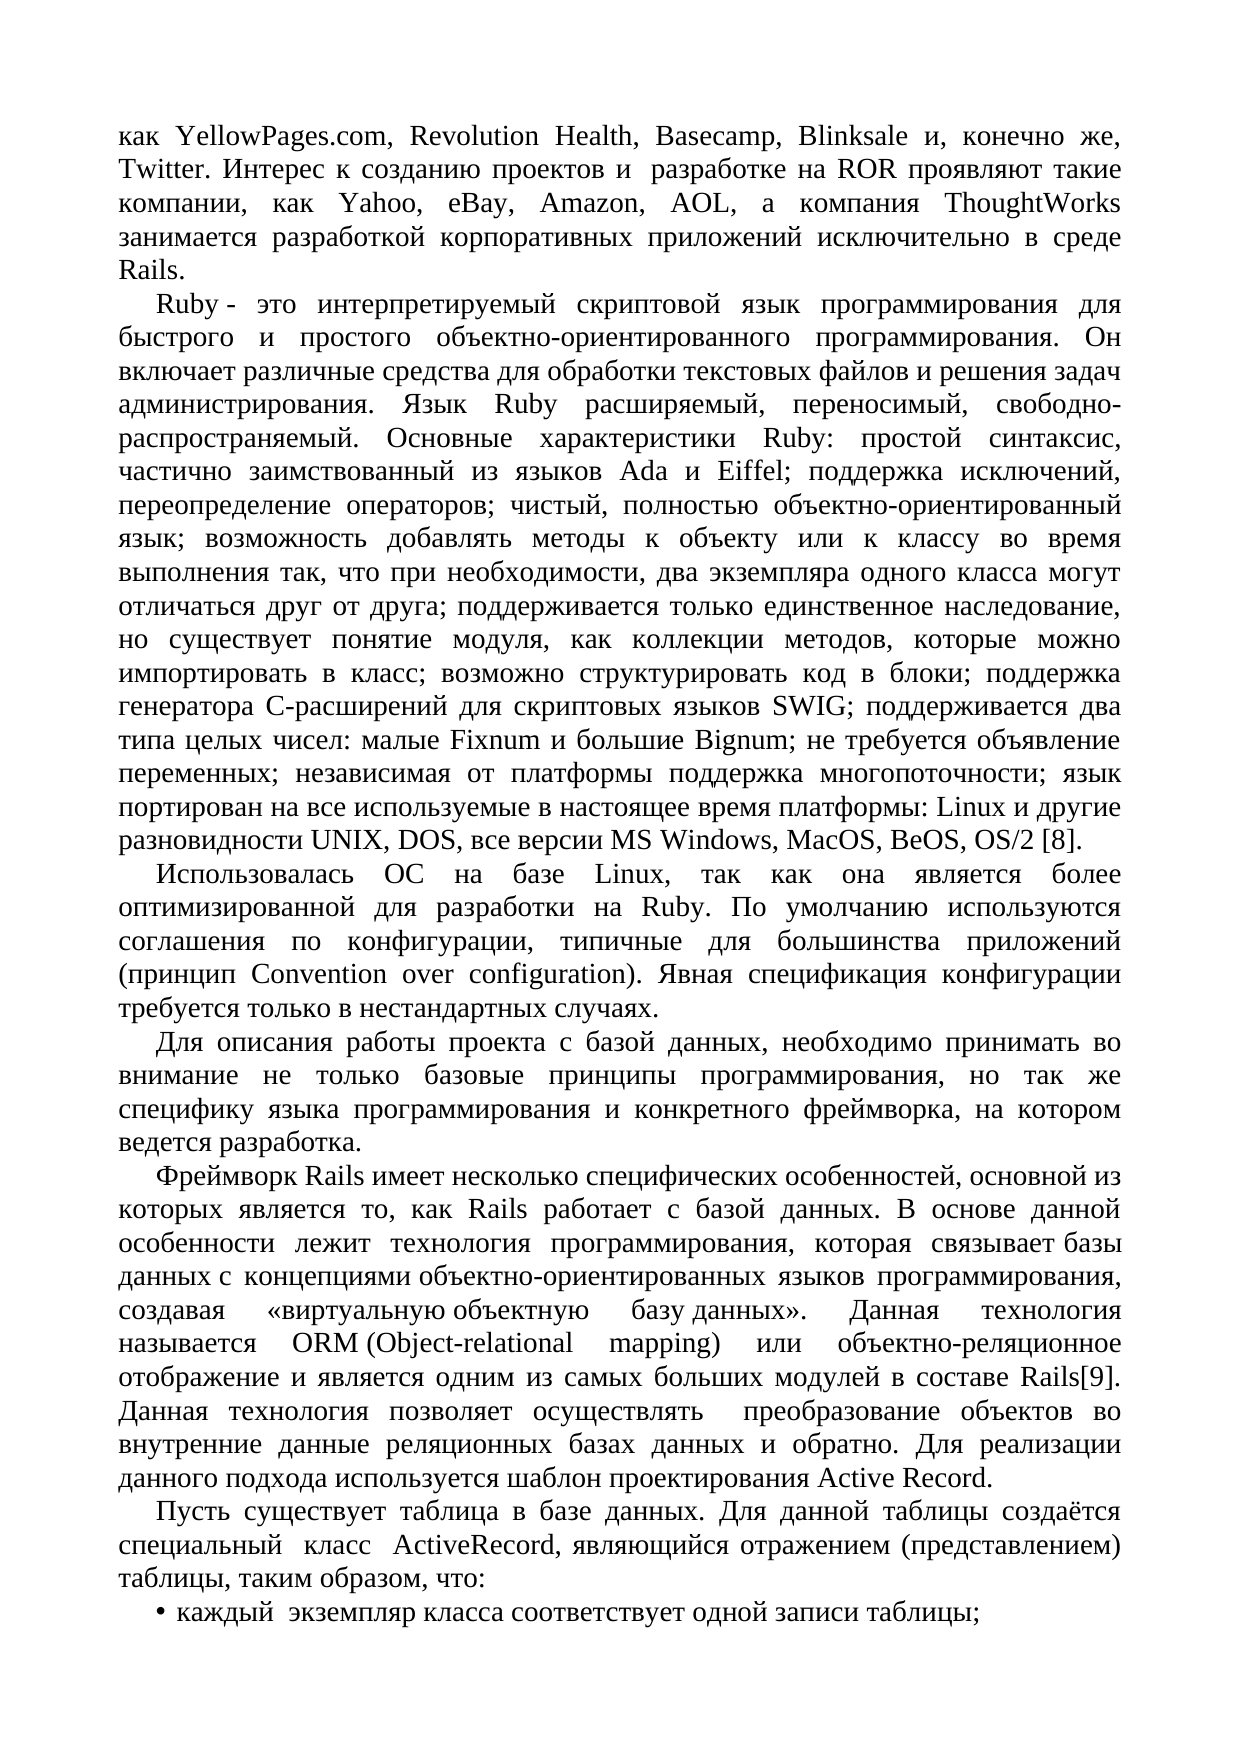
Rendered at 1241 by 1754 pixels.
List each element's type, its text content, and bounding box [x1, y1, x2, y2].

text Ruby - это интерпретируемый скриптовой язык программирования для быстрого и простого объектно-ориентированного программирования. Он включает различные средства для обработки текстовых файлов и решения задач администрирования. Язык Ruby расширяемый, переносимый, свободно-распространяемый. Основные характеристики Ruby: простой синтаксис, частично заимствованный из языков Ada и Eiffel; поддержка исключений, переопределение операторов; чистый, полностью объектно-ориентированный язык; возможность добавлять методы к объекту или к классу во время выполнения так, что при необходимости, два экземпляра одного класса могут отличаться друг от друга; поддерживается только единственное наследование, но существует понятие модуля, как коллекции методов, которые можно импортировать в класс; возможно структурировать код в блоки; поддержка генератора C-расширений для скриптовых языков SWIG; поддерживается два типа целых чисел: малые Fixnum и большие Bignum; не требуется объявление переменных; независимая от платформы поддержка многопоточности; язык портирован на все используемые в настоящее время платформы: Linux и другие разновидности UNIX, DOS, все версии MS Windows, MacOS, BeOS, OS/2 [8]. [118, 286, 1122, 856]
text Фреймворк Rails имеет несколько специфических особенностей, основной из которых является то, как Rails работает с базой данных. В основе данной особенности лежит технология программирования, которая связывает базы данных с концепциями объектно-ориентированных языков программирования, создавая «виртуальную объектную базу данных». Данная технология называется ORM (Object-relational mapping) или объектно-реляционное отображение и является одним из самых больших модулей в составе Rails[9]. Данная технология позволяет осуществлять преобразование объектов во внутренние данные реляционных базах данных и обратно. Для реализации данного подхода используется шаблон проектирования Active Record. [118, 1158, 1122, 1493]
list каждый экземпляр класса соответствует одной записи таблицы; [156, 1594, 1122, 1628]
text Для описания работы проекта с базой данных, необходимо принимать во внимание не только базовые принципы программирования, но так же специфику языка программирования и конкретного фреймворка, на котором ведется разработка. [118, 1024, 1122, 1158]
text как YellowPages.com, Revolution Health, Basecamp, Blinksale и, конечно же, Twitter. Интерес к созданию проектов и разработке на ROR проявляют такие компании, как Yahoo, eBay, Amazon, AOL, а компания ThoughtWorks занимается разработкой корпоративных приложений исключительно в среде Rails. [118, 118, 1122, 286]
text Пусть существует таблица в базе данных. Для данной таблицы создаётся специальный класс ActiveRecord, являющийся отражением (представлением) таблицы, таким образом, что: [118, 1493, 1122, 1594]
text Использовалась ОС на базе Linux, так как она является более оптимизированной для разработки на Ruby. По умолчанию используются соглашения по конфигурации, типичные для большинства приложений (принцип Convention over configuration). Явная спецификация конфигурации требуется только в нестандартных случаях. [118, 856, 1122, 1024]
